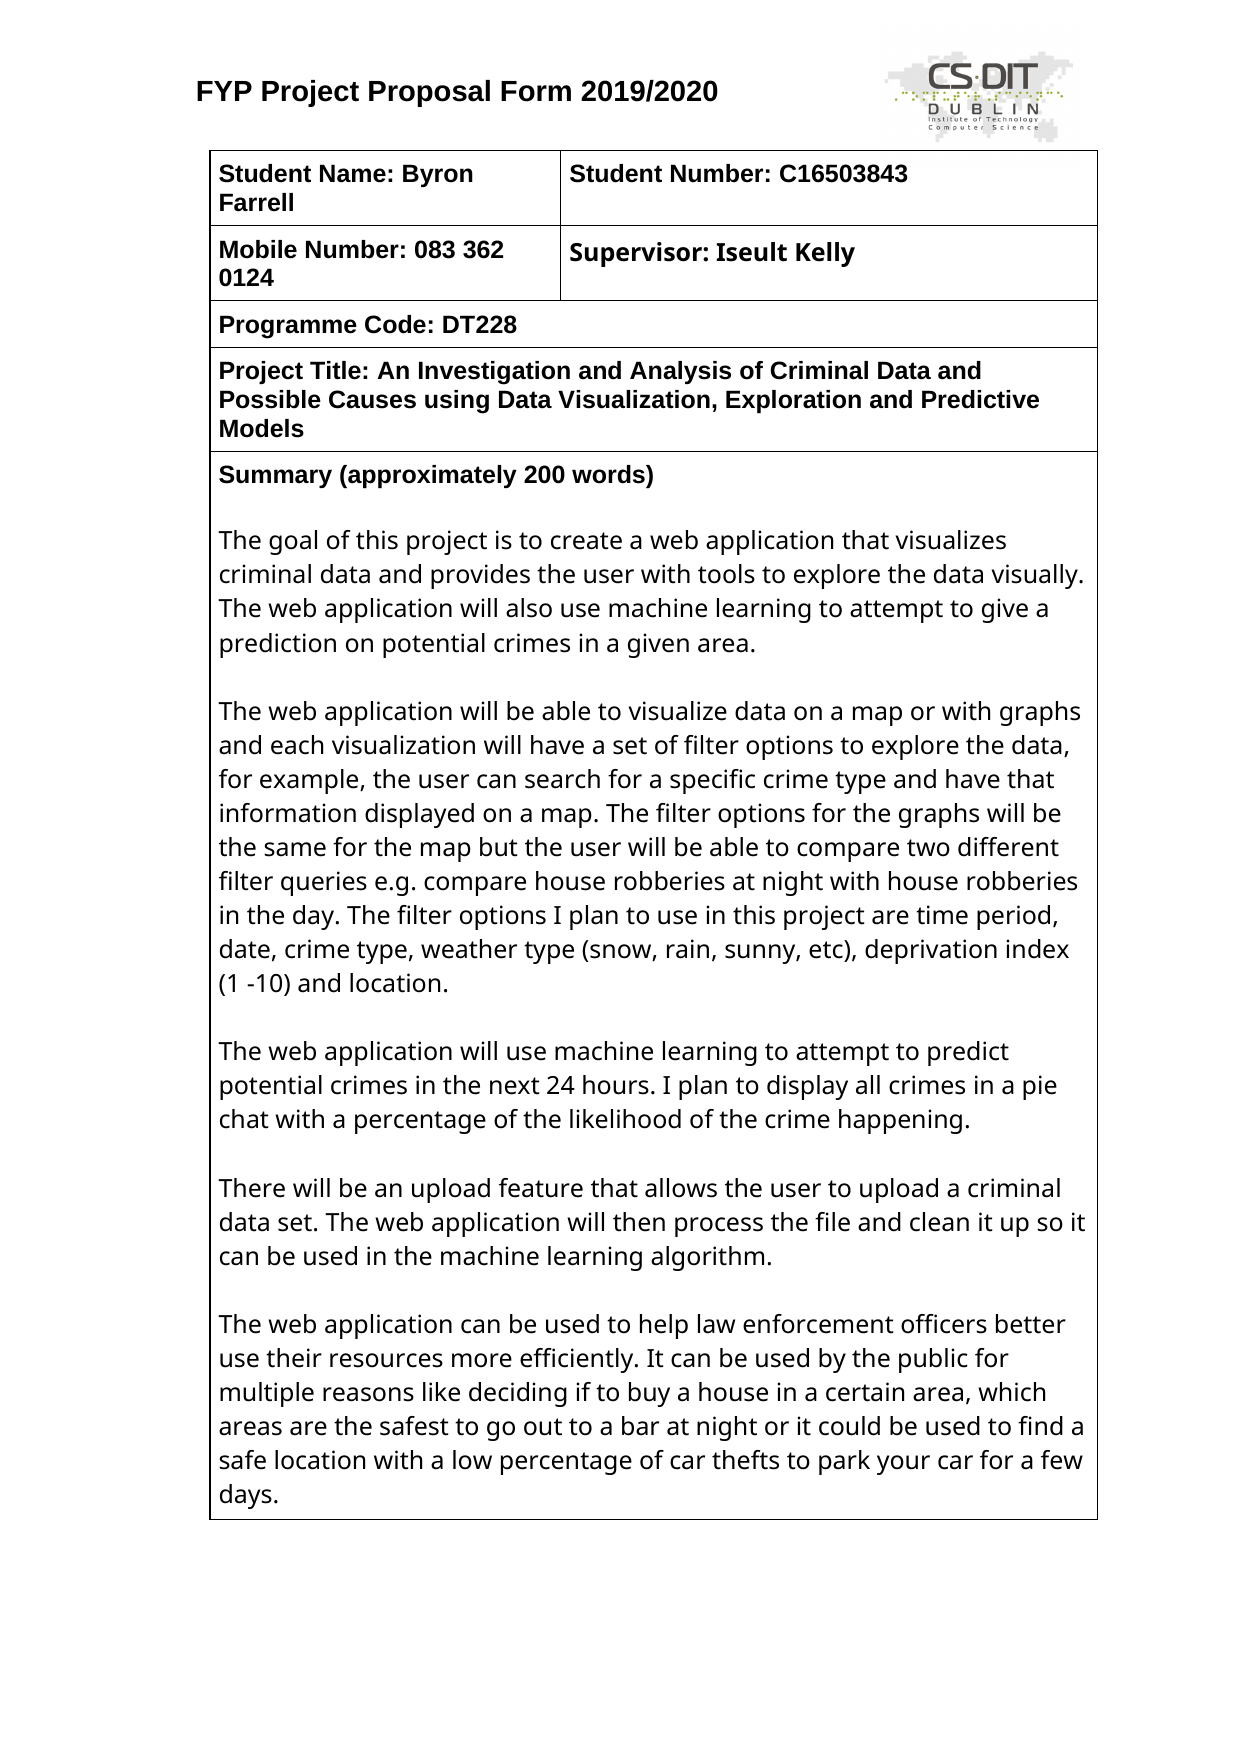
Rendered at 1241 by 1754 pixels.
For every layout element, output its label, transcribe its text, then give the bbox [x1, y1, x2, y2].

table_cell Mobile Number: 083 362 0124 [211, 226, 560, 300]
table_header Student Number: C16503843 [561, 151, 1097, 225]
table_cell Summary (approximately 200 words) The goal of this project is to create a web application that visualizes criminal data and provides the user with tools to explore the data visually. The web application will also use machine learning to attempt to give a prediction on potential crimes in a given area. The web application will be able to visualize data on a map or with graphs and each visualization will have a set of filter options to explore the data, for example, the user can search for a specific crime type and have that information displayed on a map. The filter options for the graphs will be the same for the map but the user will be able to compare two different filter queries e.g. compare house robberies at night with house robberies in the day. The filter options I plan to use in this project are time period, date, crime type, weather type (snow, rain, sunny, etc), deprivation index (1 -10) and location. The web application will use machine learning to attempt to predict potential crimes in the next 24 hours. I plan to display all crimes in a pie chat with a percentage of the likelihood of the crime happening. There will be an upload feature that allows the user to upload a criminal data set. The web application will then process the file and clean it up so it can be used in the machine learning algorithm. The web application can be used to help law enforcement officers better use their resources more efficiently. It can be used by the public for multiple reasons like deciding if to buy a house in a certain area, which areas are the safest to go out to a bar at night or it could be used to find a safe location with a low percentage of car thefts to park your car for a few days. [211, 452, 1097, 1519]
table_cell Supervisor: Iseult Kelly [561, 226, 1097, 300]
picture [873, 24, 1084, 150]
table_header Student Name: Byron Farrell [211, 151, 560, 225]
table_cell Project Title: An Investigation and Analysis of Criminal Data and Possible Causes using Data Visualization, Exploration and Predictive Models [211, 348, 1097, 451]
table_cell Programme Code: DT228 [211, 301, 1097, 347]
